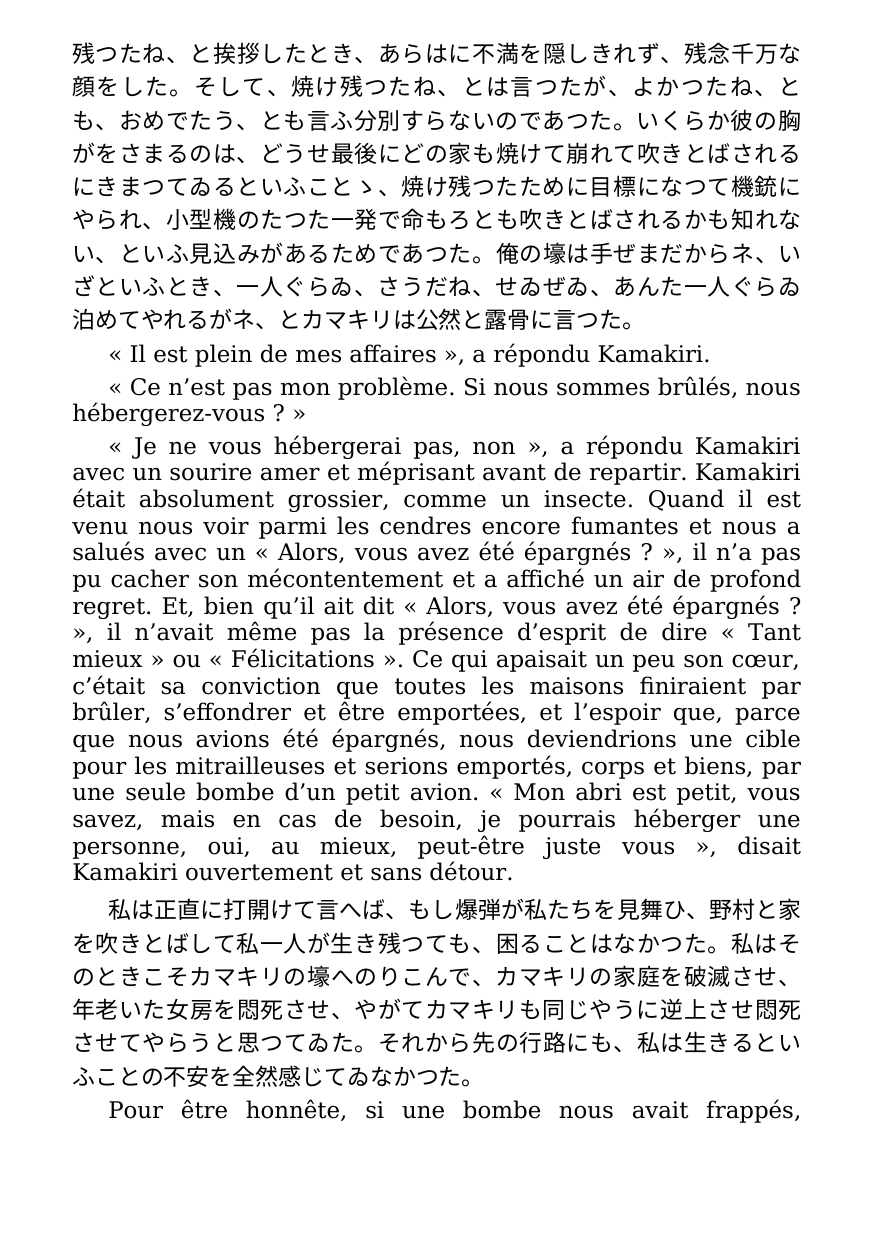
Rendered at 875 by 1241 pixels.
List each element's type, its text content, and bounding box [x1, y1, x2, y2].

text « Je ne vous hébergerai pas, non », a répondu Kamakiri avec un sourire amer et méprisant avant de repartir. Kamakiri était absolument grossier, comme un insecte. Quand il est venu nous voir parmi les cendres encore fumantes et nous a salués avec un « Alors, vous avez été épargnés ? », il n’a pas pu cacher son mécontentement et a affiché un air de profond regret. Et, bien qu’il ait dit « Alors, vous avez été épargnés ? », il n’avait même pas la présence d’esprit de dire « Tant mieux » ou « Félicitations ». Ce qui apaisait un peu son cœur, c’était sa conviction que toutes les maisons finiraient par brûler, s’effondrer et être emportées, et l’espoir que, parce que nous avions été épargnés, nous deviendrions une cible pour les mitrailleuses et serions emportés, corps et biens, par une seule bombe d’un petit avion. « Mon abri est petit, vous savez, mais en cas de besoin, je pourrais héberger une personne, oui, au mieux, peut-être juste vous », disait Kamakiri ouvertement et sans détour. [72, 433, 802, 886]
text 残つたね、と挨拶したとき、あらはに不満を隠しきれず、残念千万な顔をした。そして、焼け残つたね、とは言つたが、よかつたね、とも、おめでたう、とも言ふ分別すらないのであつた。いくらか彼の胸がをさまるのは、どうせ最後にどの家も焼けて崩れて吹きとばされるにきまつてゐるといふことゝ、焼け残つたために目標になつて機銃にやられ、小型機のたつた一発で命もろとも吹きとばされるかも知れない、といふ見込みがあるためであつた。俺の壕は手ぜまだからネ、いざといふとき、一人ぐらゐ、さうだね、せゐぜゐ、あんた一人ぐらゐ泊めてやれるがネ、とカマキリは公然と露骨に言つた。 [72, 36, 802, 335]
text Pour être honnête, si une bombe nous avait frappés, [72, 1097, 802, 1124]
text « Ce n’est pas mon problème. Si nous sommes brûlés, nous hébergerez-vous ? » [72, 374, 802, 427]
text « Il est plein de mes affaires », a répondu Kamakiri. [72, 341, 802, 368]
text 私は正直に打開けて言へば、もし爆弾が私たちを見舞ひ、野村と家を吹きとばして私一人が生き残つても、困ることはなかつた。私はそのときこそカマキリの壕へのりこんで、カマキリの家庭を破滅させ、年老いた女房を悶死させ、やがてカマキリも同じやうに逆上させ悶死させてやらうと思つてゐた。それから先の行路にも、私は生きるといふことの不安を全然感じてゐなかつた。 [72, 892, 802, 1092]
